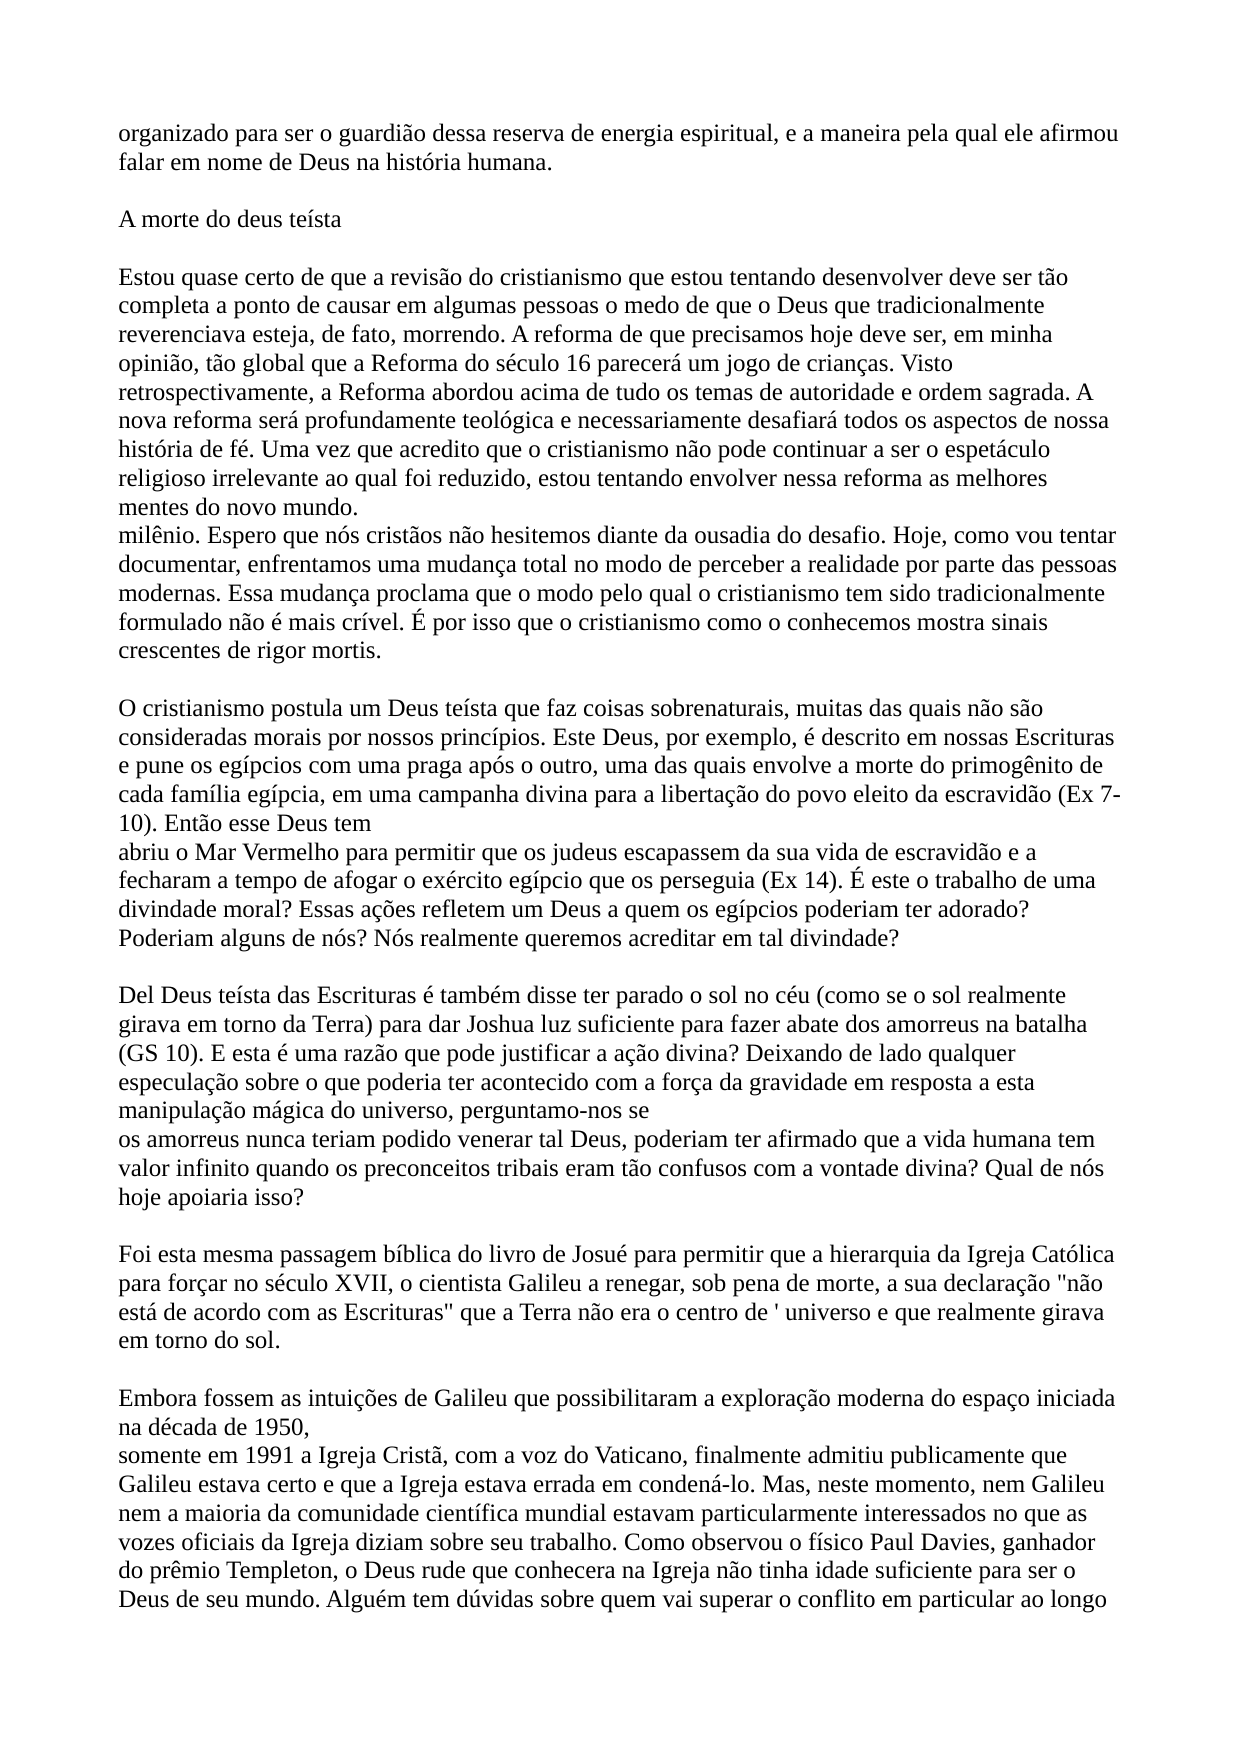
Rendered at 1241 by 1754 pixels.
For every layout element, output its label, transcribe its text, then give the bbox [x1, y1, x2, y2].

text Embora fossem as intuições de Galileu que possibilitaram a exploração moderna do espaço iniciada na década de 1950, somente em 1991 a Igreja Cristã, com a voz do Vaticano, finalmente admitiu publicamente que Galileu estava certo e que a Igreja estava errada em condená-lo. Mas, neste momento, nem Galileu nem a maioria da comunidade científica mundial estavam particularmente interessados ​​no que as vozes oficiais da Igreja diziam sobre seu trabalho. Como observou o físico Paul Davies, ganhador do prêmio Templeton, o Deus rude que conhecera na Igreja não tinha idade suficiente para ser o Deus de seu mundo. Alguém tem dúvidas sobre quem vai superar o conflito em particular ao longo [118, 1383, 1122, 1613]
text organizado para ser o guardião dessa reserva de energia espiritual, e a maneira pela qual ele afirmou falar em nome de Deus na história humana. A morte do deus teísta Estou quase certo de que a revisão do cristianismo que estou tentando desenvolver deve ser tão completa a ponto de causar em algumas pessoas o medo de que o Deus que tradicionalmente reverenciava esteja, de fato, morrendo. A reforma de que precisamos hoje deve ser, em minha opinião, tão global que a Reforma do século 16 parecerá um jogo de crianças. Visto retrospectivamente, a Reforma abordou acima de tudo os temas de autoridade e ordem sagrada. A nova reforma será profundamente teológica e necessariamente desafiará todos os aspectos de nossa história de fé. Uma vez que acredito que o cristianismo não pode continuar a ser o espetáculo religioso irrelevante ao qual foi reduzido, estou tentando envolver nessa reforma as melhores mentes do novo mundo. milênio. Espero que nós cristãos não hesitemos diante da ousadia do desafio. Hoje, como vou tentar documentar, enfrentamos uma mudança total no modo de perceber a realidade por parte das pessoas modernas. Essa mudança proclama que o modo pelo qual o cristianismo tem sido tradicionalmente formulado não é mais crível. É por isso que o cristianismo como o conhecemos mostra sinais crescentes de rigor mortis. O cristianismo postula um Deus teísta que faz coisas sobrenaturais, muitas das quais não são consideradas morais por nossos princípios. Este Deus, por exemplo, é descrito em nossas Escrituras e pune os egípcios com uma praga após o outro, uma das quais envolve a morte do primogênito de cada família egípcia, em uma campanha divina para a libertação do povo eleito da escravidão (Ex 7-10). Então esse Deus tem abriu o Mar Vermelho para permitir que os judeus escapassem da sua vida de escravidão e a fecharam a tempo de afogar o exército egípcio que os perseguia (Ex 14). É este o trabalho de uma divindade moral? Essas ações refletem um Deus a quem os egípcios poderiam ter adorado? Poderiam alguns de nós? Nós realmente queremos acreditar em tal divindade? Del Deus teísta das Escrituras é também disse ter parado o sol no céu (como se o sol realmente girava em torno da Terra) para dar Joshua luz suficiente para fazer abate dos amorreus na batalha (GS 10). E esta é uma razão que pode justificar a ação divina? Deixando de lado qualquer especulação sobre o que poderia ter acontecido com a força da gravidade em resposta a esta manipulação mágica do universo, perguntamo-nos se os amorreus nunca teriam podido venerar tal Deus, poderiam ter afirmado que a vida humana tem valor infinito quando os preconceitos tribais eram tão confusos com a vontade divina? Qual de nós hoje apoiaria isso? Foi esta mesma passagem bíblica do livro de Josué para permitir que a hierarquia da Igreja Católica para forçar no século XVII, o cientista Galileu a renegar, sob pena de morte, a sua declaração "não está de acordo com as Escrituras" que a Terra não era o centro de ' universo e que realmente girava em torno do sol. [118, 118, 1122, 1354]
